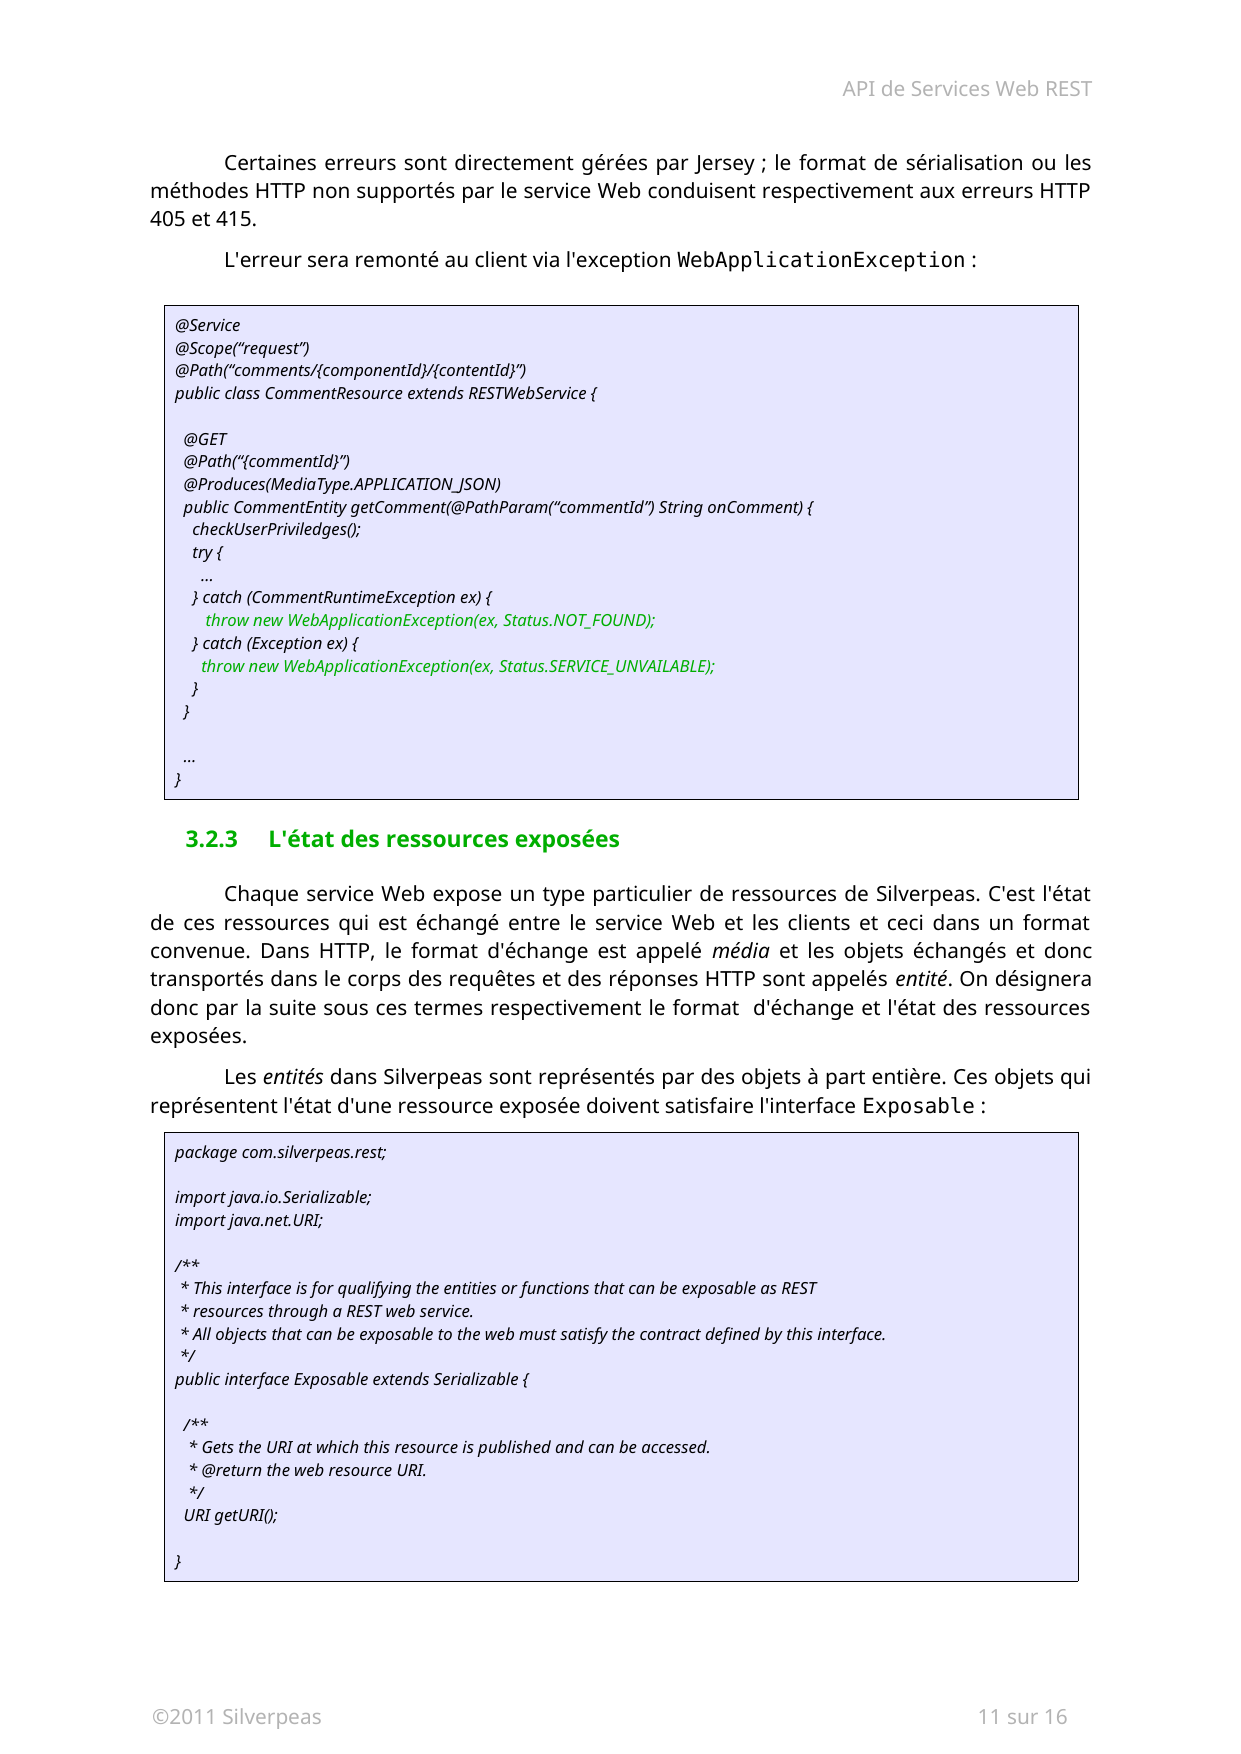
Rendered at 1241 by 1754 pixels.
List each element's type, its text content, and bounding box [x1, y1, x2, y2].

text * Gets the URI at which this resource is published and can be accessed. [173, 1436, 1069, 1458]
text public CommentEntity getComment(@PathParam(“commentId”) String onComment) { [173, 495, 1069, 518]
text L'erreur sera remonté au client via l'exception WebApplicationException : [150, 246, 1092, 274]
text * @return the web resource URI. [173, 1458, 1069, 1481]
text } catch (CommentRuntimeException ex) { [173, 586, 1069, 609]
text */ [173, 1481, 1069, 1504]
text @GET [173, 427, 1069, 450]
text @Produces(MediaType.APPLICATION_JSON) [173, 473, 1069, 495]
text try { [173, 541, 1069, 563]
text ... [173, 563, 1069, 586]
text } [173, 677, 1069, 700]
text } catch (Exception ex) { [173, 632, 1069, 654]
text throw new WebApplicationException(ex, Status.SERVICE_UNVAILABLE); [173, 654, 1069, 677]
text /** [173, 1413, 1069, 1436]
text package com.silverpeas.rest; [173, 1141, 1069, 1163]
text public interface Exposable extends Serializable { [173, 1368, 1069, 1390]
text throw new WebApplicationException(ex, Status.NOT_FOUND); [173, 609, 1069, 632]
text } [173, 700, 1069, 722]
text import java.net.URI; [173, 1209, 1069, 1231]
text … [173, 745, 1069, 768]
text public class CommentResource extends RESTWebService { [173, 382, 1069, 404]
text /** [173, 1254, 1069, 1277]
text checkUserPriviledges(); [173, 518, 1069, 541]
subtitle L'état des ressources exposées [179, 305, 1092, 854]
text @Service [173, 314, 1069, 336]
text Certaines erreurs sont directement gérées par Jersey ; le format de sérialisation ou les méthodes HTTP non supportés par le service Web conduisent respectivement aux erreurs HTTP 405 et 415. [150, 148, 1092, 233]
text * This interface is for qualifying the entities or functions that can be exposable as REST [173, 1277, 1069, 1299]
text URI getURI(); [173, 1504, 1069, 1527]
text } [173, 1549, 1069, 1572]
text import java.io.Serializable; [173, 1186, 1069, 1209]
text */ [173, 1345, 1069, 1368]
text * resources through a REST web service. [173, 1299, 1069, 1322]
text Les entités dans Silverpeas sont représentés par des objets à part entière. Ces objets qui représentent l'état d'une ressource exposée doivent satisfaire l'interface Exposable : [150, 1062, 1092, 1119]
text @Scope(“request”) [173, 336, 1069, 359]
text Chaque service Web expose un type particulier de ressources de Silverpeas. C'est l'état de ces ressources qui est échangé entre le service Web et les clients et ceci dans un format convenue. Dans HTTP, le format d'échange est appelé média et les objets échangés et donc transportés dans le corps des requêtes et des réponses HTTP sont appelés entité. On désignera donc par la suite sous ces termes respectivement le format d'échange et l'état des ressources exposées. [150, 879, 1092, 1050]
text } [173, 768, 1069, 791]
text * All objects that can be exposable to the web must satisfy the contract defined by this interface. [173, 1322, 1069, 1345]
text @Path(“{commentId}”) [173, 450, 1069, 473]
text @Path(“comments/{componentId}/{contentId}”) [173, 359, 1069, 382]
